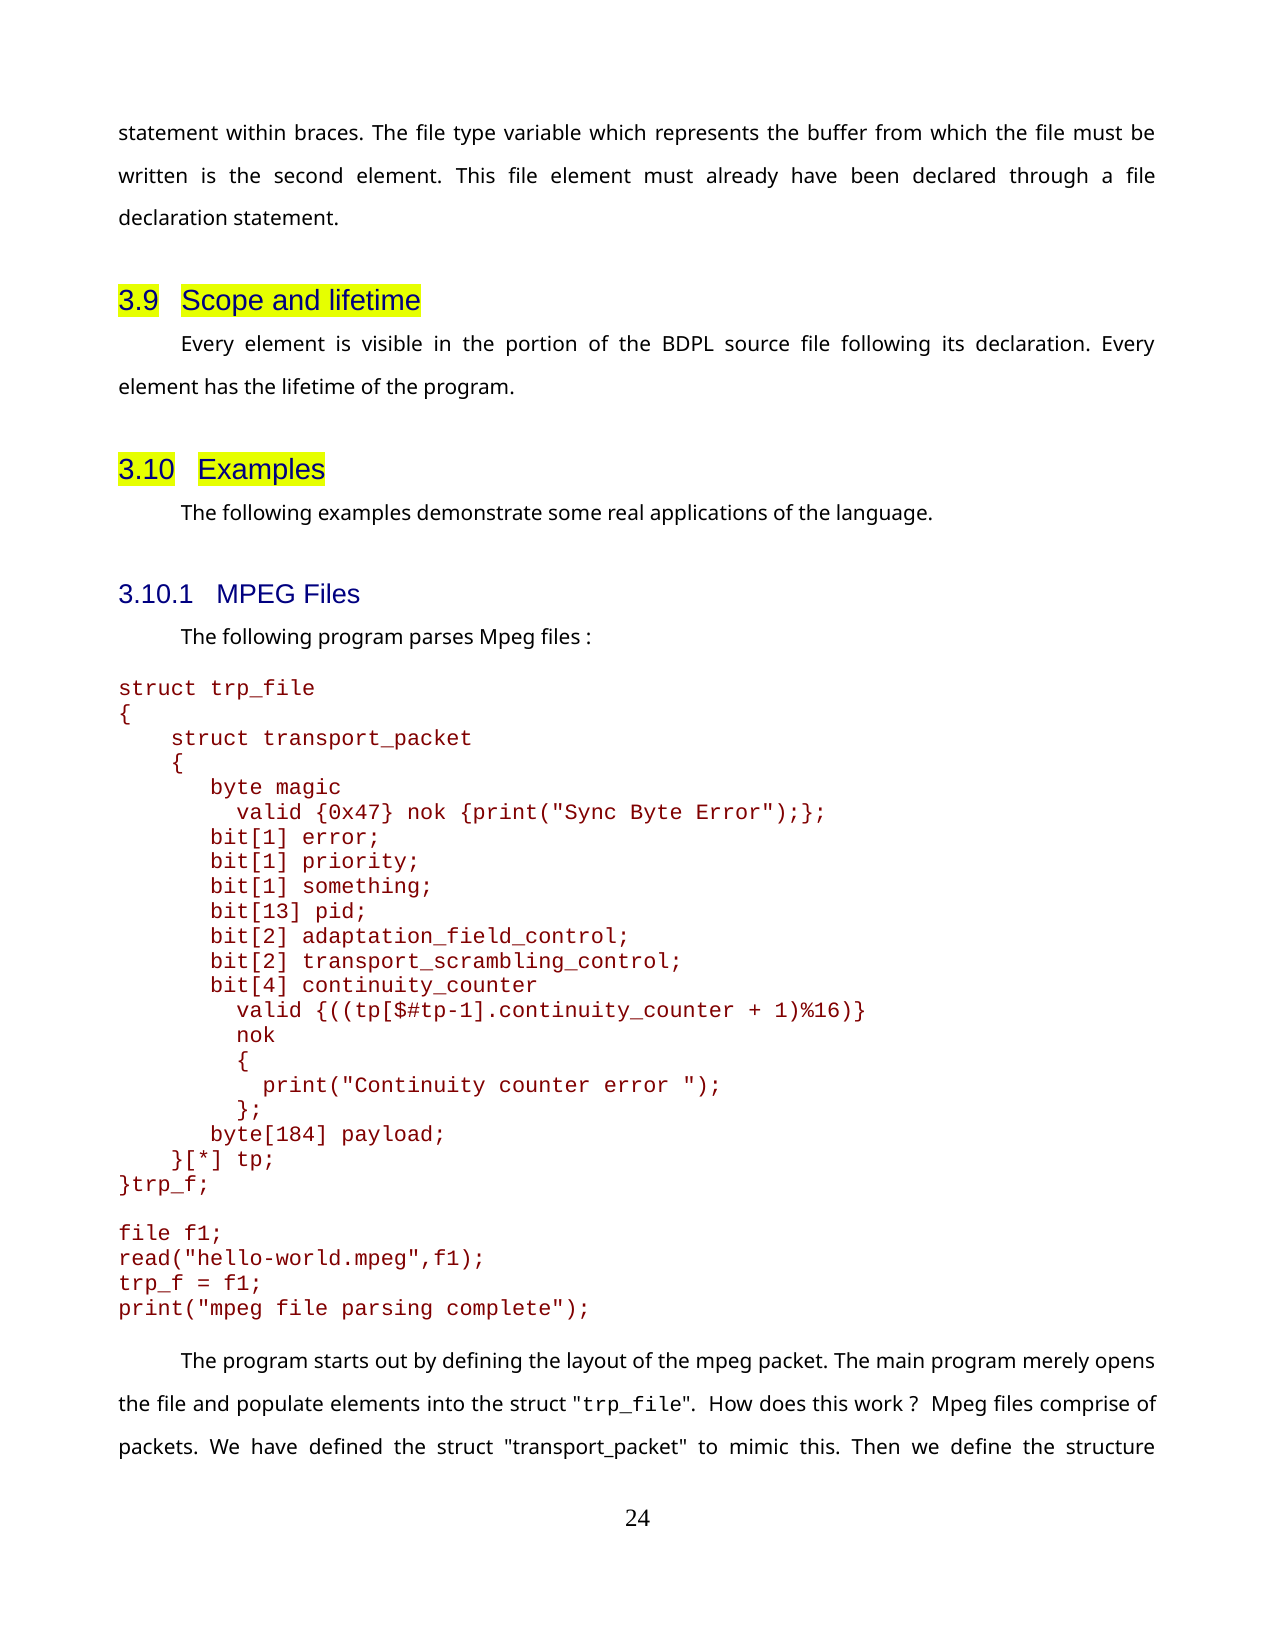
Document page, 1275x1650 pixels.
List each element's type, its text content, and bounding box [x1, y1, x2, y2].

text }; [118, 1099, 1157, 1123]
text valid {0x47} nok {print("Sync Byte Error");}; [118, 801, 1157, 826]
text struct trp_file [118, 677, 1157, 702]
text byte[184] payload; [118, 1123, 1157, 1148]
text print("mpeg file parsing complete"); [118, 1297, 1157, 1322]
text bit[13] pid; [118, 900, 1157, 925]
text The following examples demonstrate some real applications of the language. [118, 498, 1157, 527]
text { [118, 752, 1157, 776]
text bit[4] continuity_counter [118, 975, 1157, 999]
subtitle Examples [118, 452, 1157, 486]
text }[*] tp; [118, 1148, 1157, 1173]
text read("hello-world.mpeg",f1); [118, 1247, 1157, 1272]
text bit[1] priority; [118, 851, 1157, 876]
text trp_f = f1; [118, 1272, 1157, 1297]
text The program starts out by defining the layout of the mpeg packet. The main program merely opens the file and populate elements into the struct "trp_file". How does this work ? Mpeg files comprise of packets. We have defined the struct "transport_packet" to mimic this. Then we define the structure [118, 1347, 1157, 1460]
text statement within braces. The file type variable which represents the buffer from which the file must be written is the second element. This file element must already have been declared through a file declaration statement. [118, 118, 1157, 232]
text byte magic [118, 776, 1157, 801]
text The following program parses Mpeg files : [118, 622, 1157, 651]
subtitle Scope and lifetime [118, 283, 1157, 317]
text bit[1] error; [118, 826, 1157, 851]
text { [118, 702, 1157, 727]
text Every element is visible in the portion of the BDPL source file following its declaration. Every element has the lifetime of the program. [118, 329, 1157, 401]
text print("Continuity counter error "); [118, 1074, 1157, 1099]
subtitle MPEG Files [118, 578, 1157, 609]
text nok [118, 1024, 1157, 1049]
text bit[1] something; [118, 876, 1157, 900]
text file f1; [118, 1223, 1157, 1247]
text bit[2] transport_scrambling_control; [118, 950, 1157, 975]
text }trp_f; [118, 1173, 1157, 1198]
text { [118, 1049, 1157, 1074]
text struct transport_packet [118, 727, 1157, 752]
text bit[2] adaptation_field_control; [118, 925, 1157, 950]
text valid {((tp[$#tp-1].continuity_counter + 1)%16)} [118, 999, 1157, 1024]
